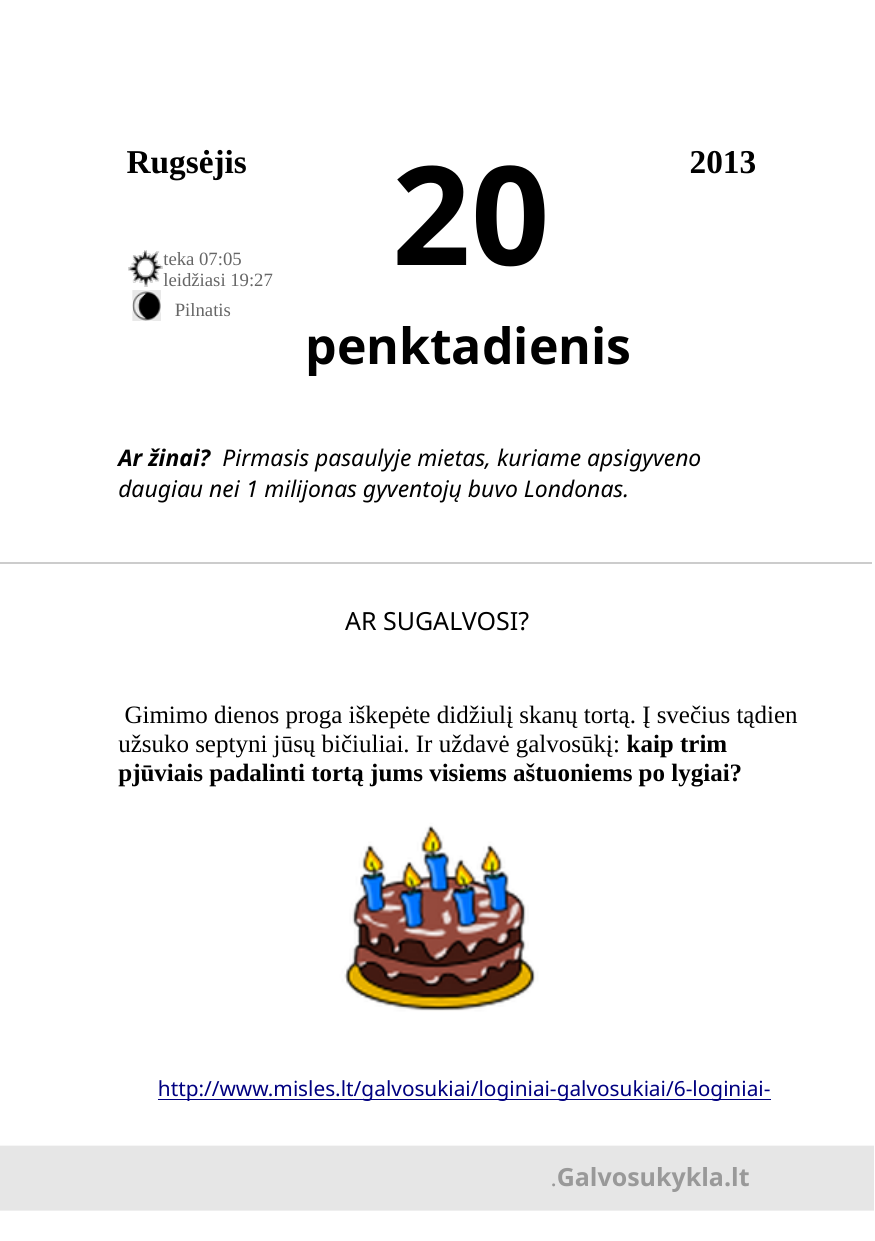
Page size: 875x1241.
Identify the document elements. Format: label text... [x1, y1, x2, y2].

text Ar žinai? Pirmasis pasaulyje mietas, kuriame apsigyveno daugiau nei 1 milijonas gyventojų buvo Londonas. [118, 442, 756, 504]
table_header Rugsėjis teka 07:05 leidžiasi 19:27 [118, 118, 298, 287]
text AR SUGALVOSI? [118, 604, 756, 638]
table_header 2013 [638, 118, 756, 379]
table_header Pilnatis [118, 288, 298, 379]
picture [323, 820, 551, 1018]
text Gimimo dienos proga iškepėte didžiulį skanų tortą. Į svečius tądien užsuko septyni jūsų bičiuliai. Ir uždavė galvosūkį: kaip trim pjūviais padalinti tortą jums visiems aštuoniems po lygiai? [118, 700, 803, 787]
text http://www.misles.lt/galvosukiai/loginiai-galvosukiai/6-loginiai- [118, 1074, 811, 1103]
table_header 20 penktadienis [299, 118, 638, 379]
